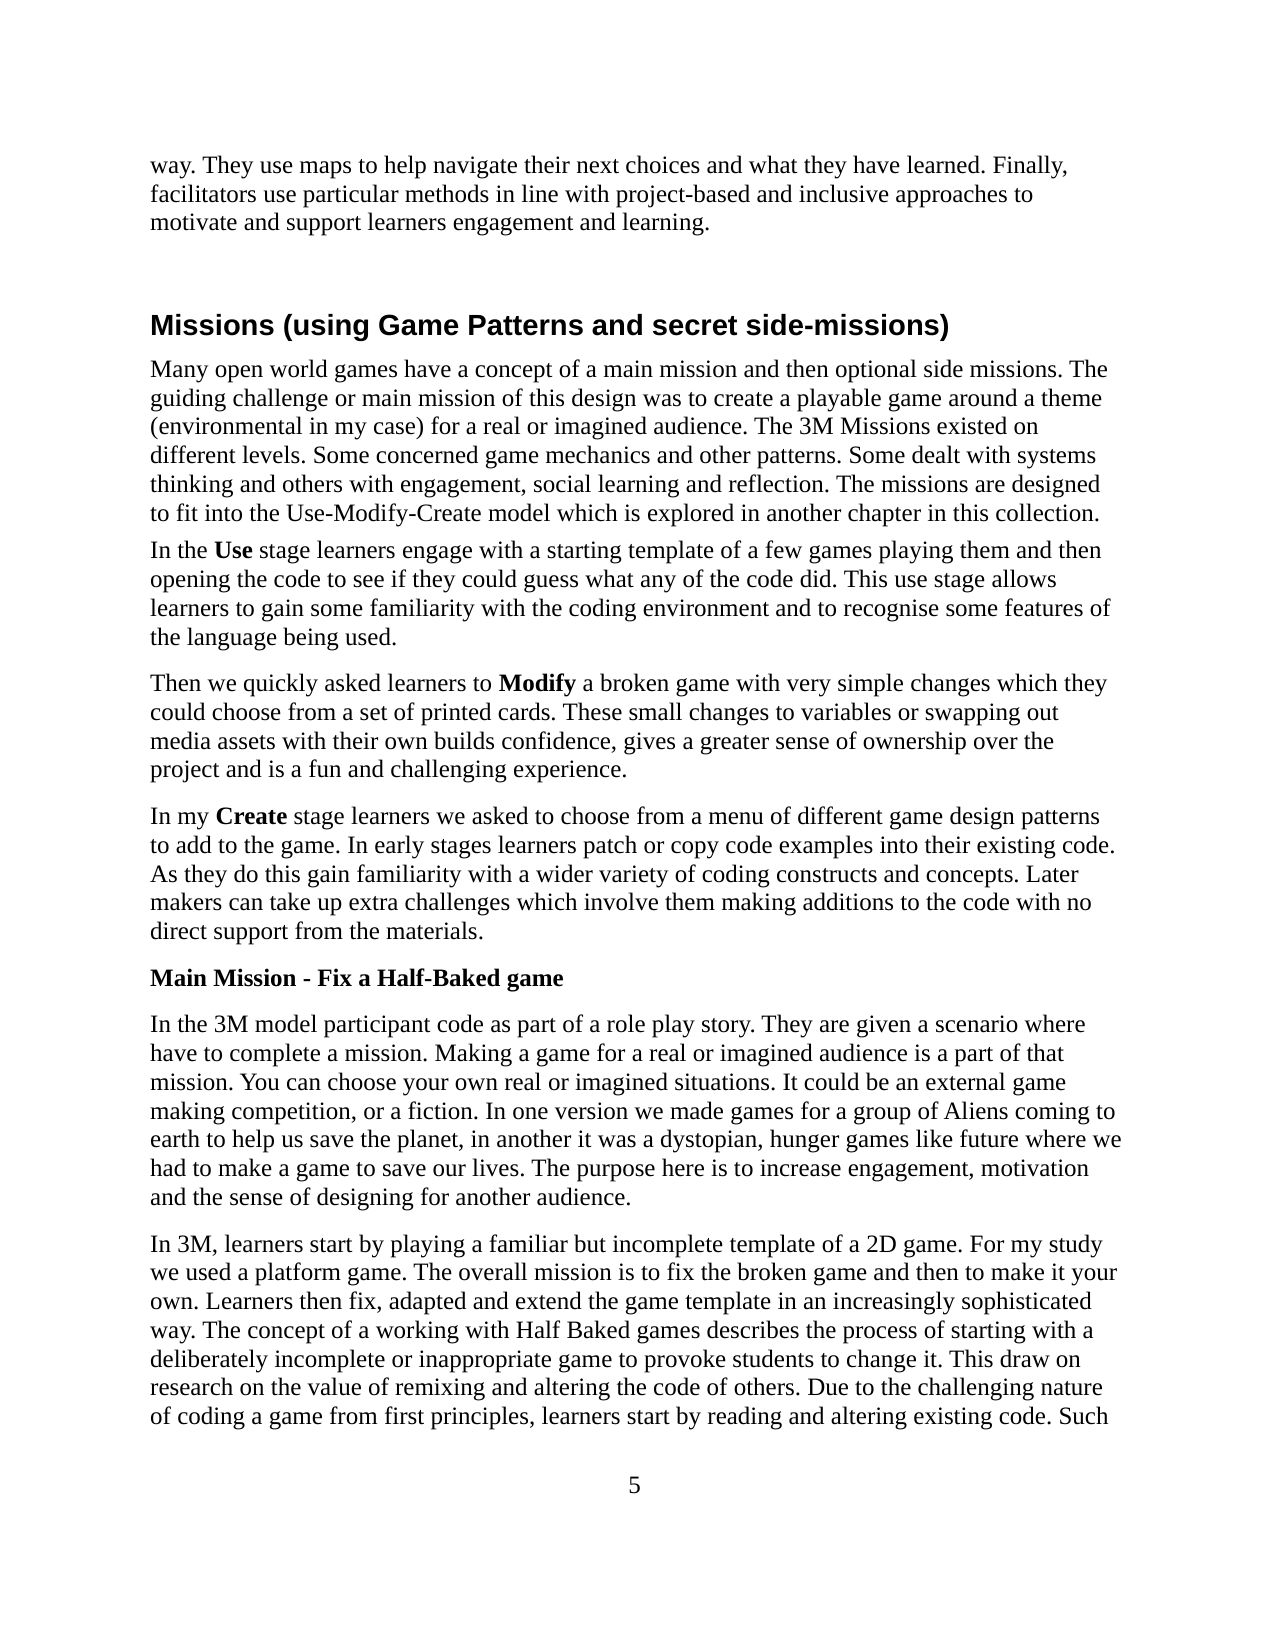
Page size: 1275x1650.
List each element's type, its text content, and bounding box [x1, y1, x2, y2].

text Main Mission - Fix a Half-Baked game [150, 963, 1125, 992]
text In my Create stage learners we asked to choose from a menu of different game design patterns to add to the game. In early stages learners patch or copy code examples into their existing code. As they do this gain familiarity with a wider variety of coding constructs and concepts. Later makers can take up extra challenges which involve them making additions to the code with no direct support from the materials. [150, 801, 1125, 945]
text In the Use stage learners engage with a starting template of a few games playing them and then opening the code to see if they could guess what any of the code did. This use stage allows learners to gain some familiarity with the coding environment and to recognise some features of the language being used. [150, 535, 1125, 650]
text Then we quickly asked learners to Modify a broken game with very simple changes which they could choose from a set of printed cards. These small changes to variables or swapping out media assets with their own builds confidence, gives a greater sense of ownership over the project and is a fun and challenging experience. [150, 668, 1125, 783]
text In 3M, learners start by playing a familiar but incomplete template of a 2D game. For my study we used a platform game. The overall mission is to fix the broken game and then to make it your own. Learners then fix, adapted and extend the game template in an increasingly sophisticated way. The concept of a working with Half Baked games describes the process of starting with a deliberately incomplete or inappropriate game to provoke students to change it. This draw on research on the value of remixing and altering the code of others. Due to the challenging nature of coding a game from first principles, learners start by reading and altering existing code. Such [150, 1229, 1125, 1430]
text way. They use maps to help navigate their next choices and what they have learned. Finally, facilitators use particular methods in line with project-based and inclusive approaches to motivate and support learners engagement and learning. [150, 150, 1125, 236]
subtitle Missions (using Game Patterns and secret side-missions) [150, 308, 1125, 341]
text Many open world games have a concept of a main mission and then optional side missions. The guiding challenge or main mission of this design was to create a playable game around a theme (environmental in my case) for a real or imagined audience. The 3M Missions existed on different levels. Some concerned game mechanics and other patterns. Some dealt with systems thinking and others with engagement, social learning and reflection. The missions are designed to fit into the Use-Modify-Create model which is explored in another chapter in this collection. [150, 354, 1125, 526]
text In the 3M model participant code as part of a role play story. They are given a scenario where have to complete a mission. Making a game for a real or imagined audience is a part of that mission. You can choose your own real or imagined situations. It could be an external game making competition, or a fiction. In one version we made games for a group of Aliens coming to earth to help us save the planet, in another it was a dystopian, hunger games like future where we had to make a game to save our lives. The purpose here is to increase engagement, motivation and the sense of designing for another audience. [150, 1009, 1125, 1211]
